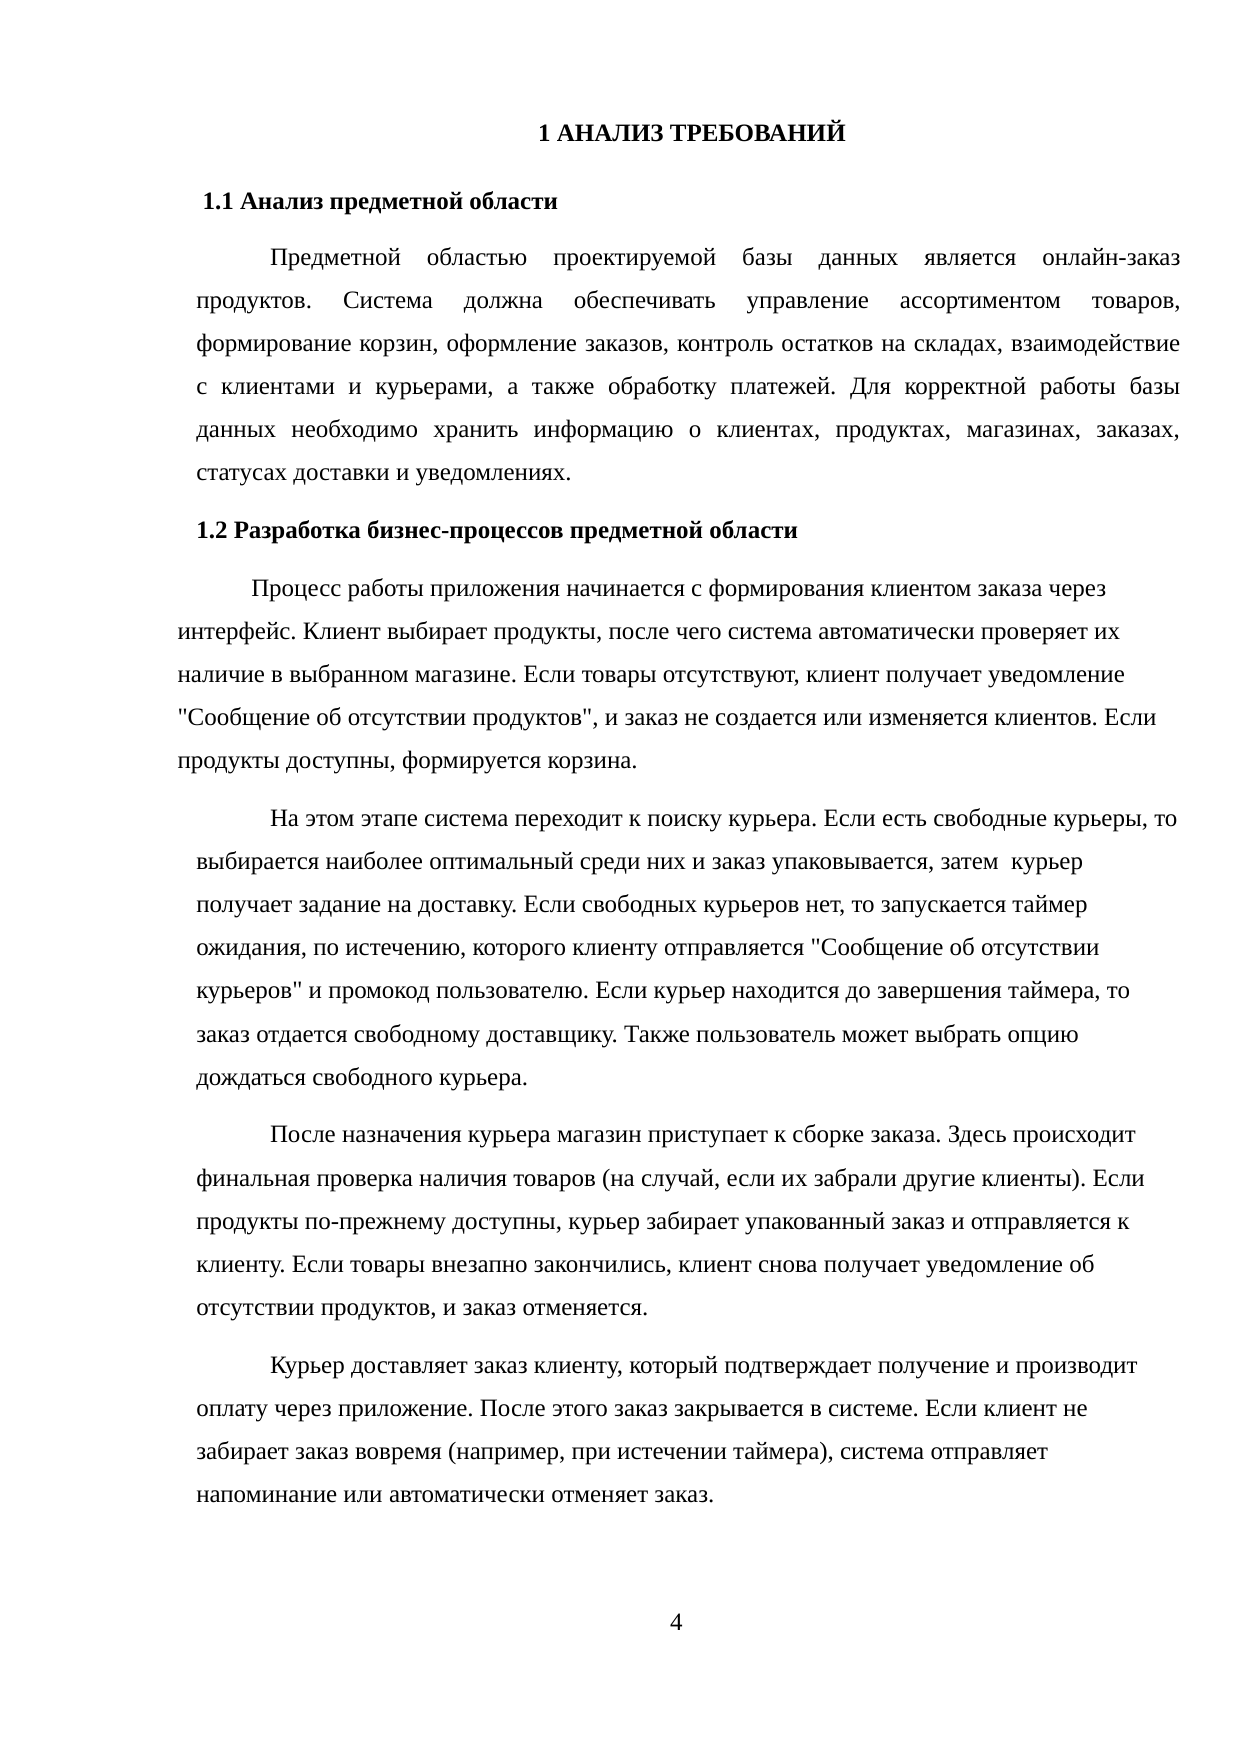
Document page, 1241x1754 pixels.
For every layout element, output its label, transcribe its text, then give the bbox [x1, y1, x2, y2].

text 1.2 Разработка бизнес-процессов предметной области [196, 515, 1181, 544]
subtitle 1.1 Анализ предметной области [202, 186, 1181, 215]
text На этом этапе система переходит к поиску курьера. Если есть свободные курьеры, то выбирается наиболее оптимальный среди них и заказ упаковывается, затем курьер получает задание на доставку. Если свободных курьеров нет, то запускается таймер ожидания, по истечению, которого клиенту отправляется "Сообщение об отсутствии курьеров" и промокод пользователю. Если курьер находится до завершения таймера, то заказ отдается свободному доставщику. Также пользователь может выбрать опцию дождаться свободного курьера. [196, 803, 1181, 1091]
text Предметной областью проектируемой базы данных является онлайн-заказ продуктов. Система должна обеспечивать управление ассортиментом товаров, формирование корзин, оформление заказов, контроль остатков на складах, взаимодействие с клиентами и курьерами, а также обработку платежей. Для корректной работы базы данных необходимо хранить информацию о клиентах, продуктах, магазинах, заказах, статусах доставки и уведомлениях. [196, 242, 1181, 486]
text Курьер доставляет заказ клиенту, который подтверждает получение и производит оплату через приложение. После этого заказ закрывается в системе. Если клиент не забирает заказ вовремя (например, при истечении таймера), система отправляет напоминание или автоматически отменяет заказ. [196, 1350, 1181, 1508]
text После назначения курьера магазин приступает к сборке заказа. Здесь происходит финальная проверка наличия товаров (на случай, если их забрали другие клиенты). Если продукты по-прежнему доступны, курьер забирает упакованный заказ и отправляется к клиенту. Если товары внезапно закончились, клиент снова получает уведомление об отсутствии продуктов, и заказ отменяется. [196, 1119, 1181, 1321]
subtitle 1 АНАЛИЗ ТРЕБОВАНИЙ [202, 118, 1181, 147]
text Процесс работы приложения начинается с формирования клиентом заказа через интерфейс. Клиент выбирает продукты, после чего система автоматически проверяет их наличие в выбранном магазине. Если товары отсутствуют, клиент получает уведомление "Сообщение об отсутствии продуктов", и заказ не создается или изменяется клиентов. Если продукты доступны, формируется корзина. [177, 573, 1181, 774]
